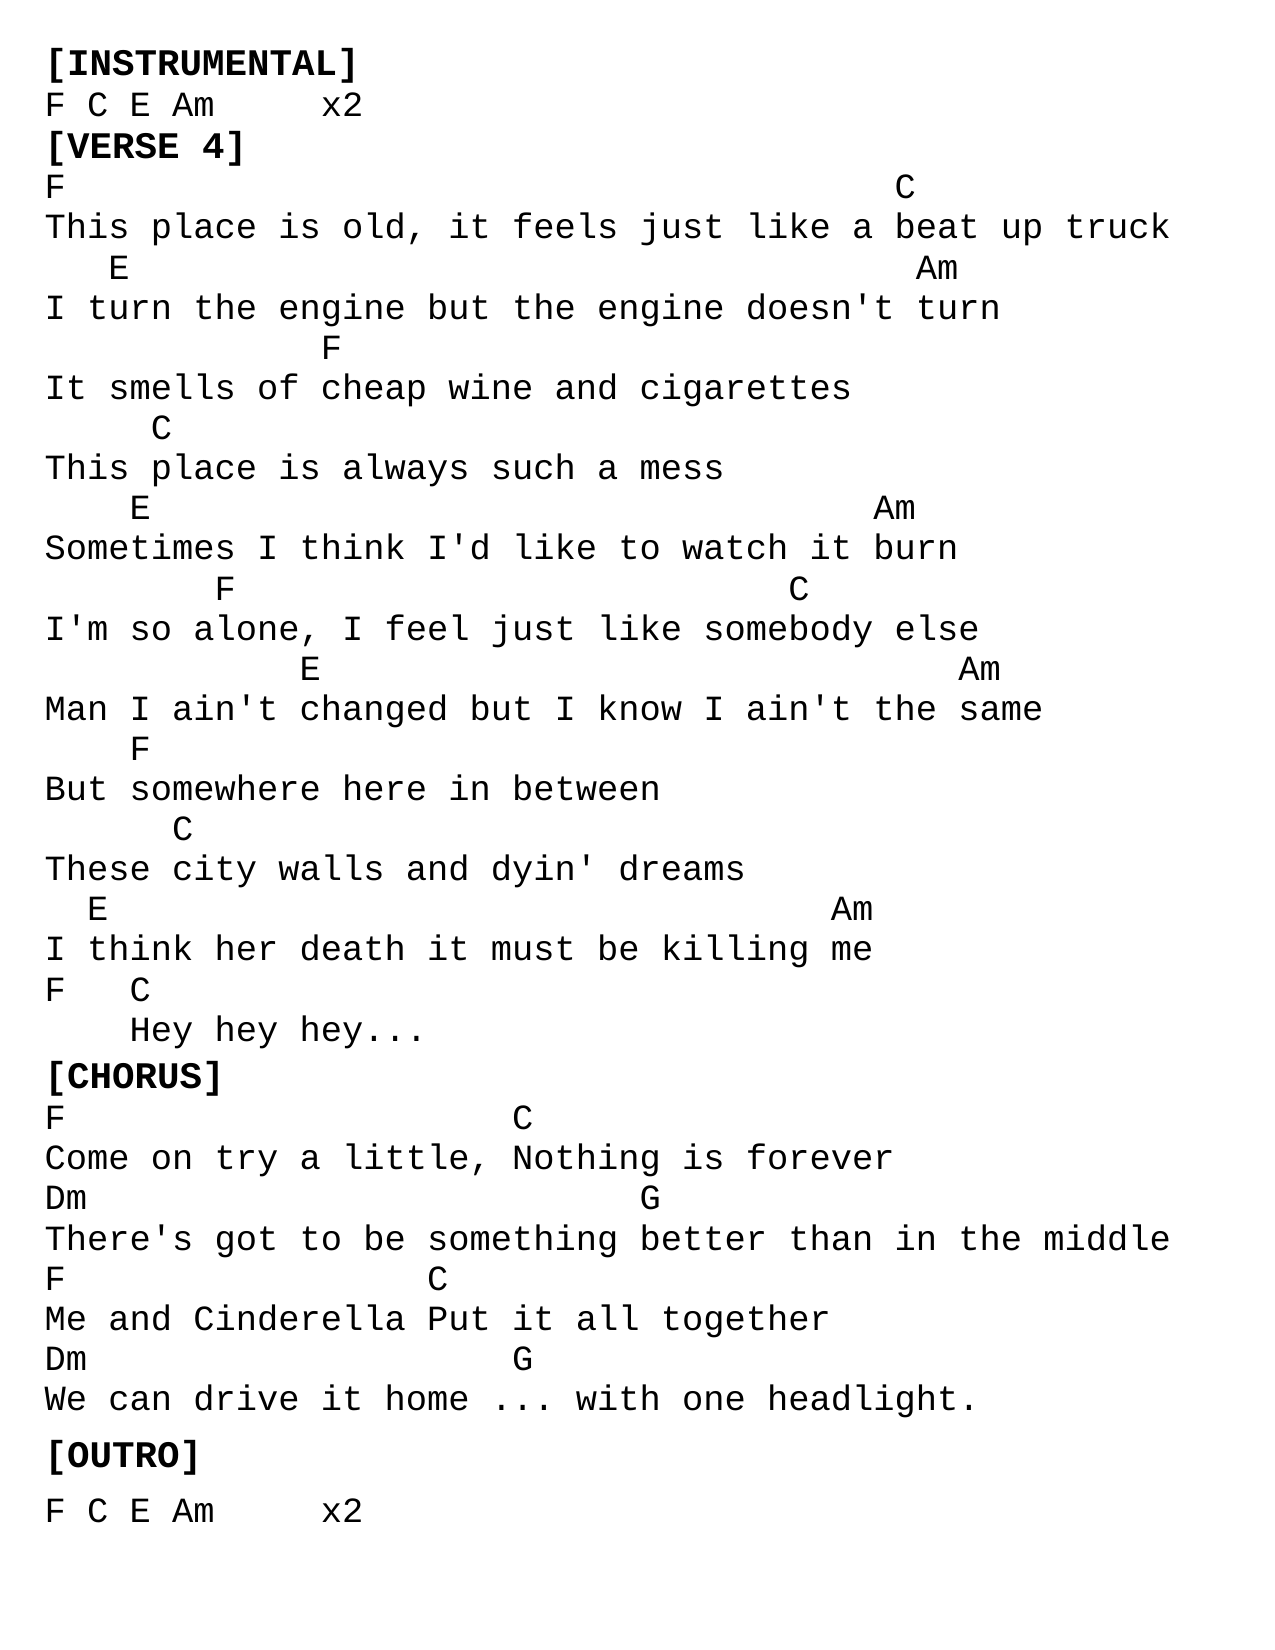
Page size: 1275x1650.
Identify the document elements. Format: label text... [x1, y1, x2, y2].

text Dm G [44, 1180, 1231, 1220]
text I'm so alone, I feel just like somebody else [44, 611, 1231, 651]
text Sometimes I think I'd like to watch it burn [44, 530, 1231, 570]
text F C E Am x2 [44, 1493, 1231, 1533]
text Dm G [44, 1341, 1231, 1381]
text E Am [44, 891, 1231, 931]
text Come on try a little, Nothing is forever [44, 1140, 1231, 1180]
text E Am [44, 490, 1231, 530]
text F C E Am x2 [44, 87, 1231, 127]
text Hey hey hey... [44, 1012, 1231, 1052]
text F C [44, 1261, 1231, 1301]
subtitle [INSTRUMENTAL] [44, 44, 1231, 87]
text It smells of cheap wine and cigarettes [44, 370, 1231, 410]
subtitle [VERSE 4] [44, 127, 1231, 169]
text E Am [44, 651, 1231, 691]
text Man I ain't changed but I know I ain't the same [44, 691, 1231, 731]
text F [44, 330, 1231, 370]
text This place is old, it feels just like a beat up truck [44, 209, 1231, 249]
text These city walls and dyin' dreams [44, 851, 1231, 891]
subtitle [CHORUS] [44, 1058, 1231, 1100]
text There's got to be something better than in the middle [44, 1220, 1231, 1261]
text F C [44, 570, 1231, 611]
text F C [44, 971, 1231, 1012]
text But somewhere here in between [44, 771, 1231, 811]
subtitle [OUTRO] [44, 1436, 1231, 1478]
text F C [44, 169, 1231, 209]
text We can drive it home ... with one headlight. [44, 1381, 1231, 1421]
text E Am [44, 249, 1231, 290]
text C [44, 410, 1231, 450]
text I turn the engine but the engine doesn't turn [44, 290, 1231, 330]
text I think her death it must be killing me [44, 931, 1231, 971]
text Me and Cinderella Put it all together [44, 1301, 1231, 1341]
text This place is always such a mess [44, 450, 1231, 490]
text F [44, 731, 1231, 771]
text C [44, 811, 1231, 851]
text F C [44, 1100, 1231, 1140]
